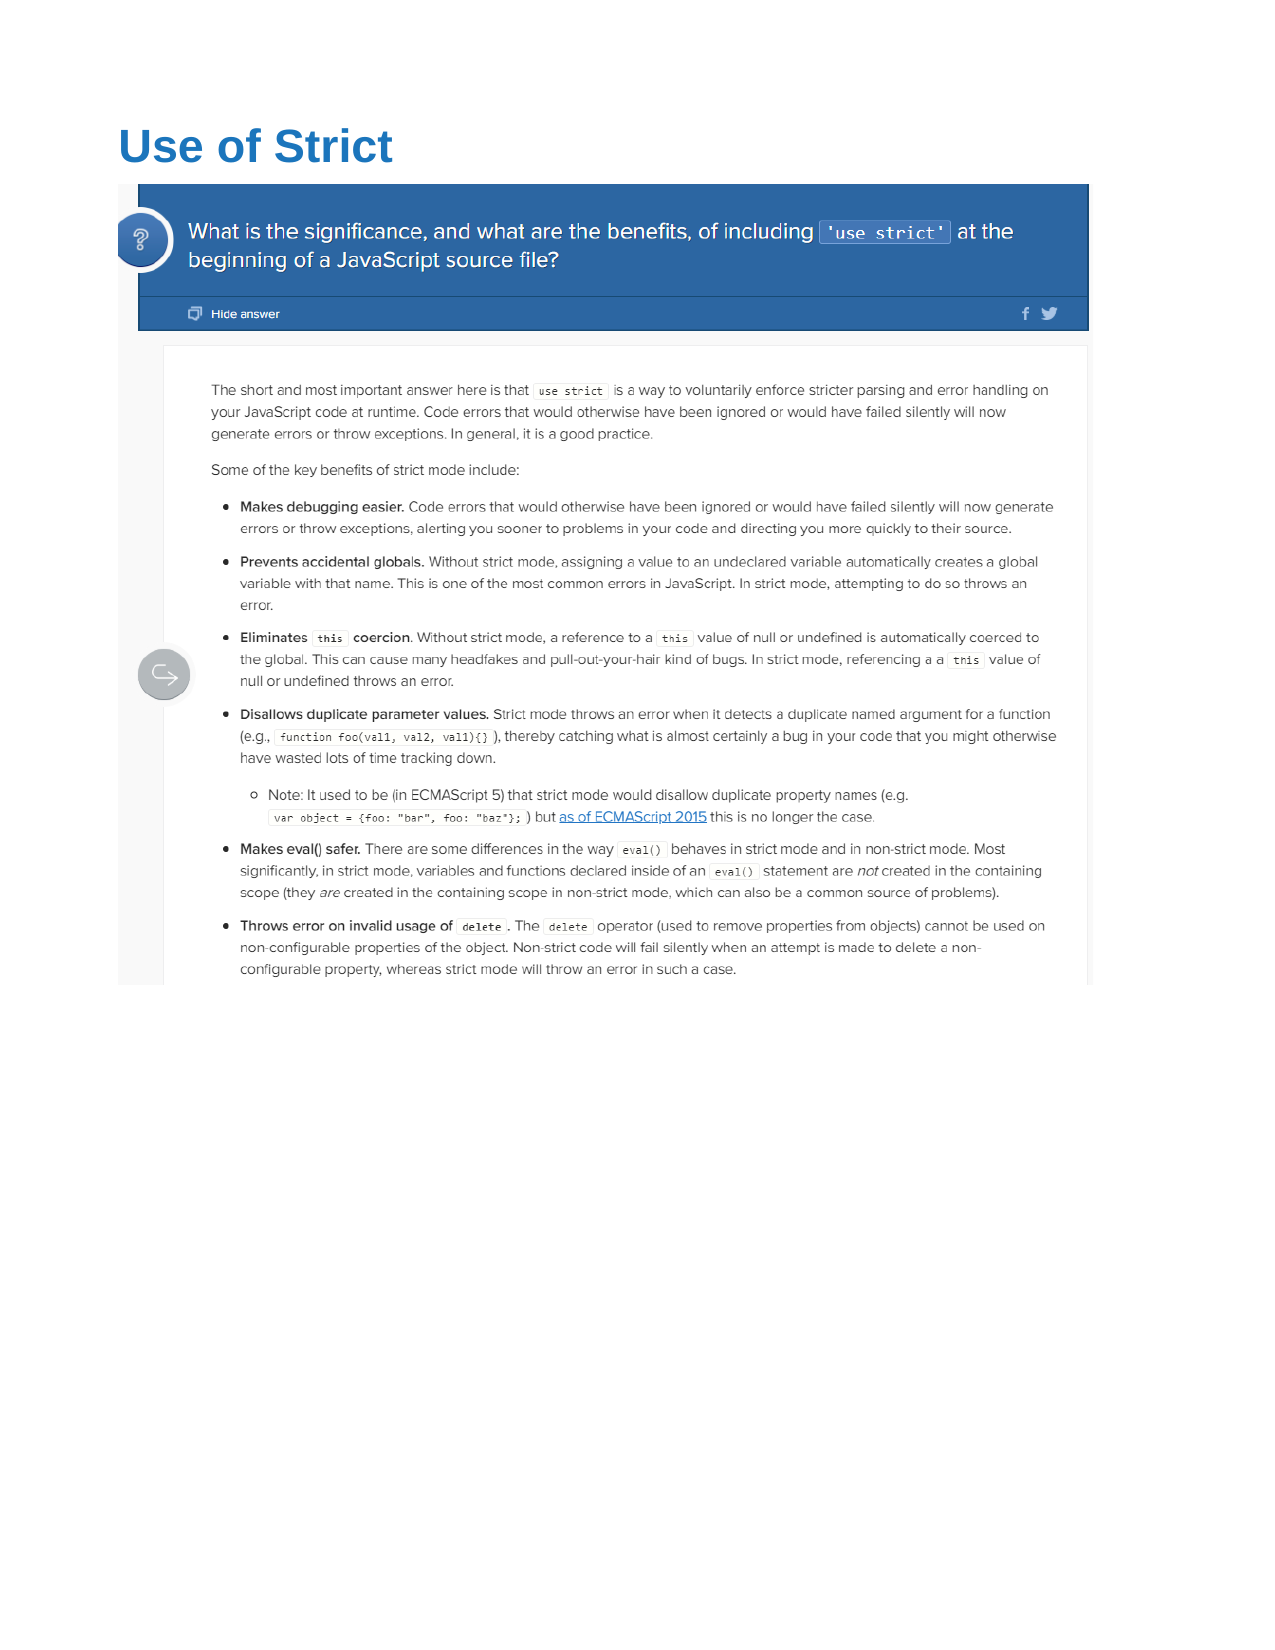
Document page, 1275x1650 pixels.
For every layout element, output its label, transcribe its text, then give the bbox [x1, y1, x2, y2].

picture [118, 184, 1094, 985]
subtitle Use of Strict [118, 118, 1157, 172]
